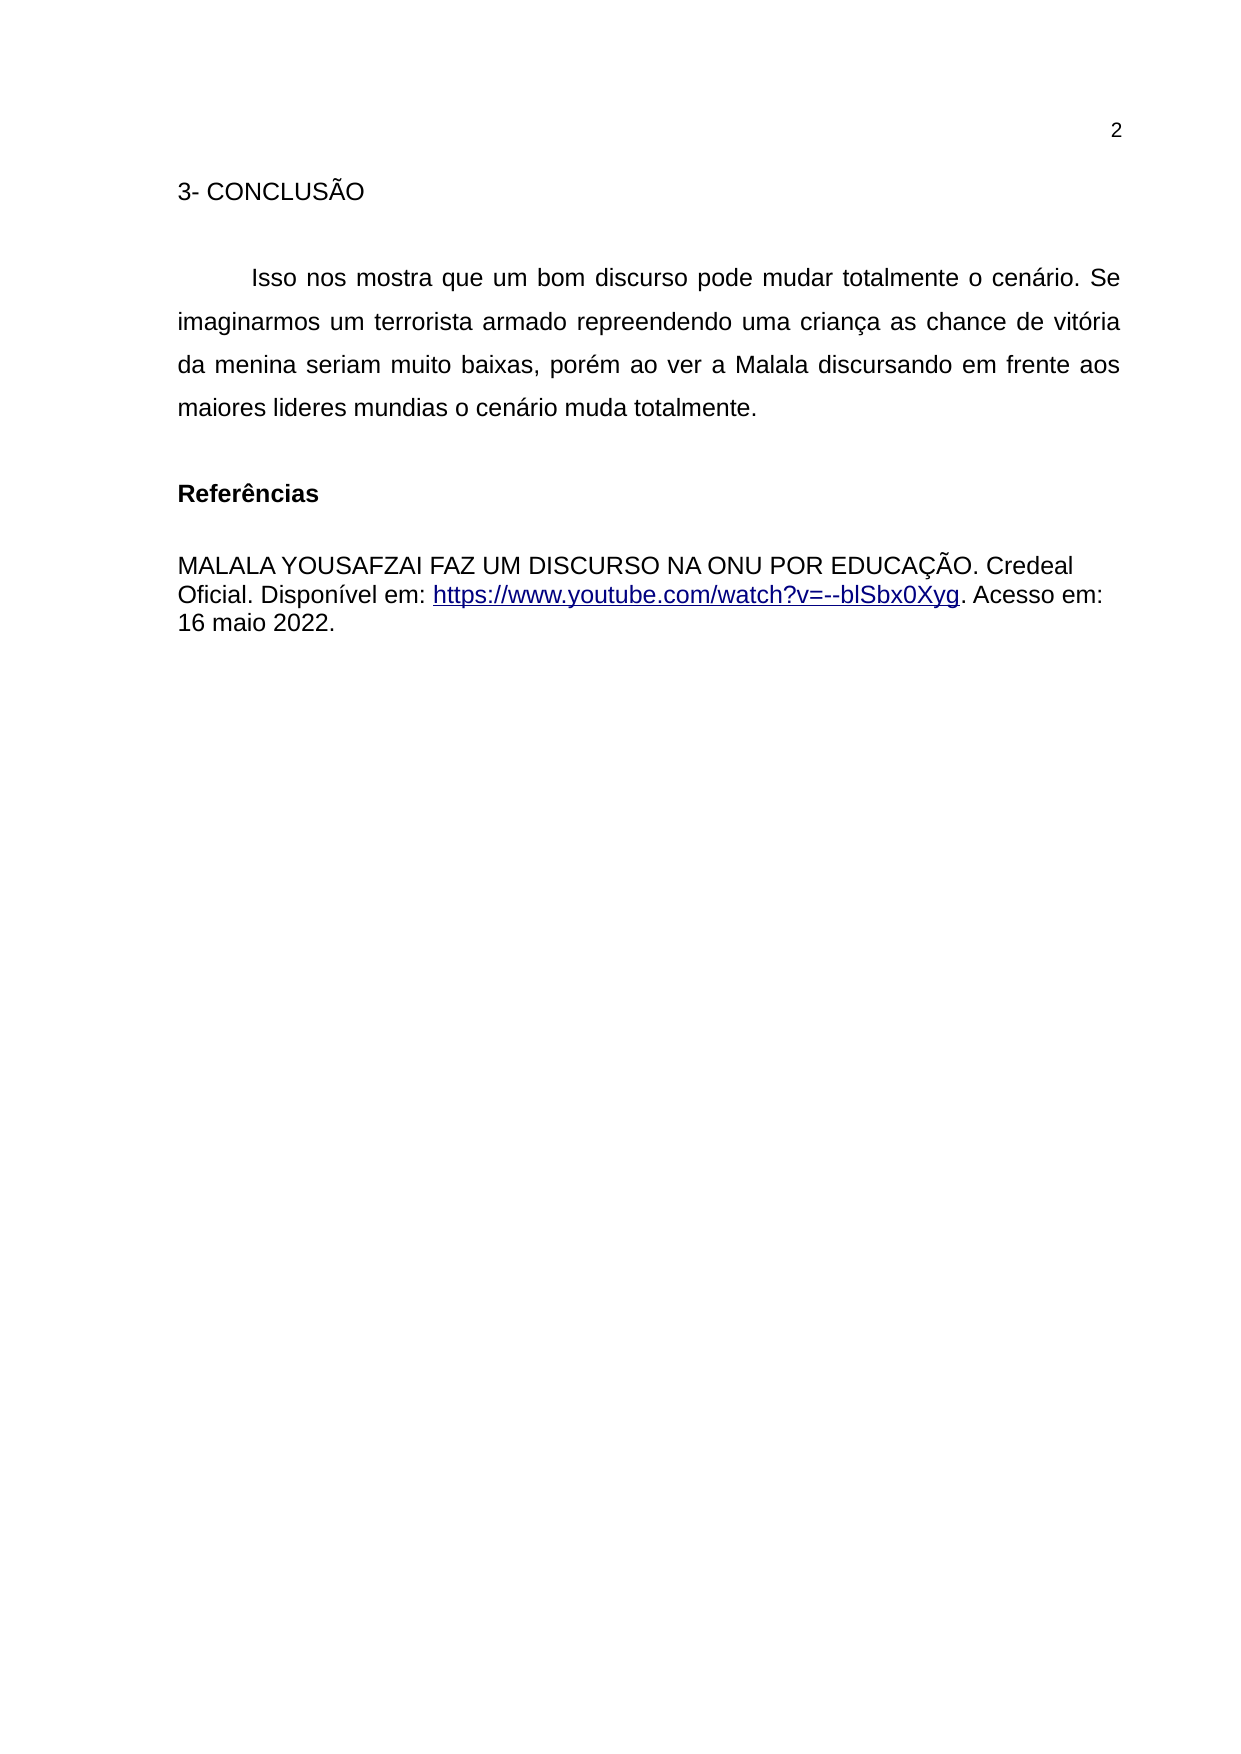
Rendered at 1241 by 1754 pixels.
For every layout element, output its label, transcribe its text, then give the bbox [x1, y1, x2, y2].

text 3- CONCLUSÃO [177, 177, 1122, 206]
text MALALA YOUSAFZAI FAZ UM DISCURSO NA ONU POR EDUCAÇÃO. Credeal Oficial. Disponível em: https://www.youtube.com/watch?v=--blSbx0Xyg. Acesso em: 16 maio 2022. [177, 551, 1122, 637]
text Referências [177, 479, 1122, 508]
text Isso nos mostra que um bom discurso pode mudar totalmente o cenário. Se imaginarmos um terrorista armado repreendendo uma criança as chance de vitória da menina seriam muito baixas, porém ao ver a Malala discursando em frente aos maiores lideres mundias o cenário muda totalmente. [177, 263, 1122, 422]
